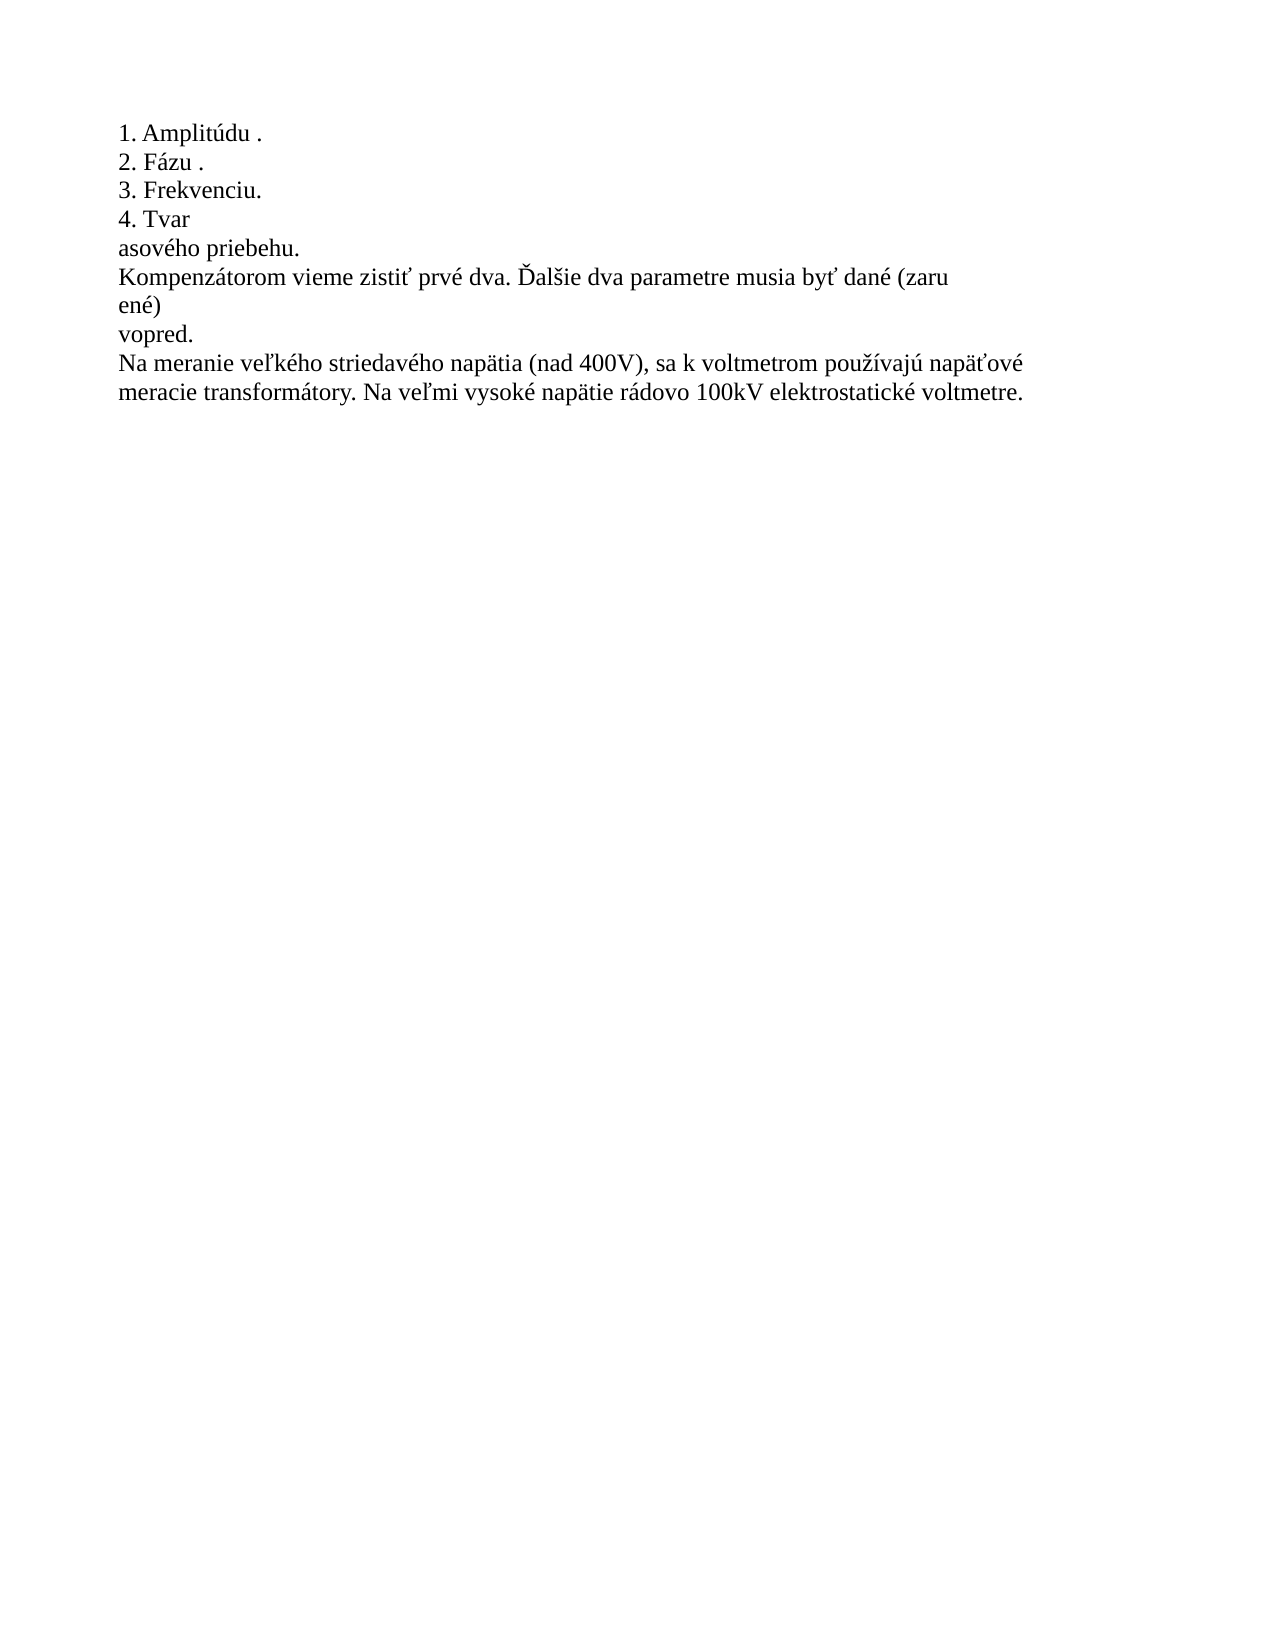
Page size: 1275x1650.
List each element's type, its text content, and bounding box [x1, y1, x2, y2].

text vopred. [118, 319, 1157, 348]
text ené) [118, 291, 1157, 319]
text 4. Tvar [118, 204, 1157, 233]
text 1. Amplitúdu . [118, 118, 1157, 147]
text Na meranie veľkého striedavého napätia (nad 400V), sa k voltmetrom používajú napäťové [118, 348, 1157, 377]
text asového priebehu. [118, 233, 1157, 262]
text 2. Fázu . [118, 147, 1157, 176]
text meracie transformátory. Na veľmi vysoké napätie rádovo 100kV elektrostatické voltmetre. [118, 377, 1157, 406]
text Kompenzátorom vieme zistiť prvé dva. Ďalšie dva parametre musia byť dané (zaru [118, 262, 1157, 291]
text 3. Frekvenciu. [118, 176, 1157, 204]
